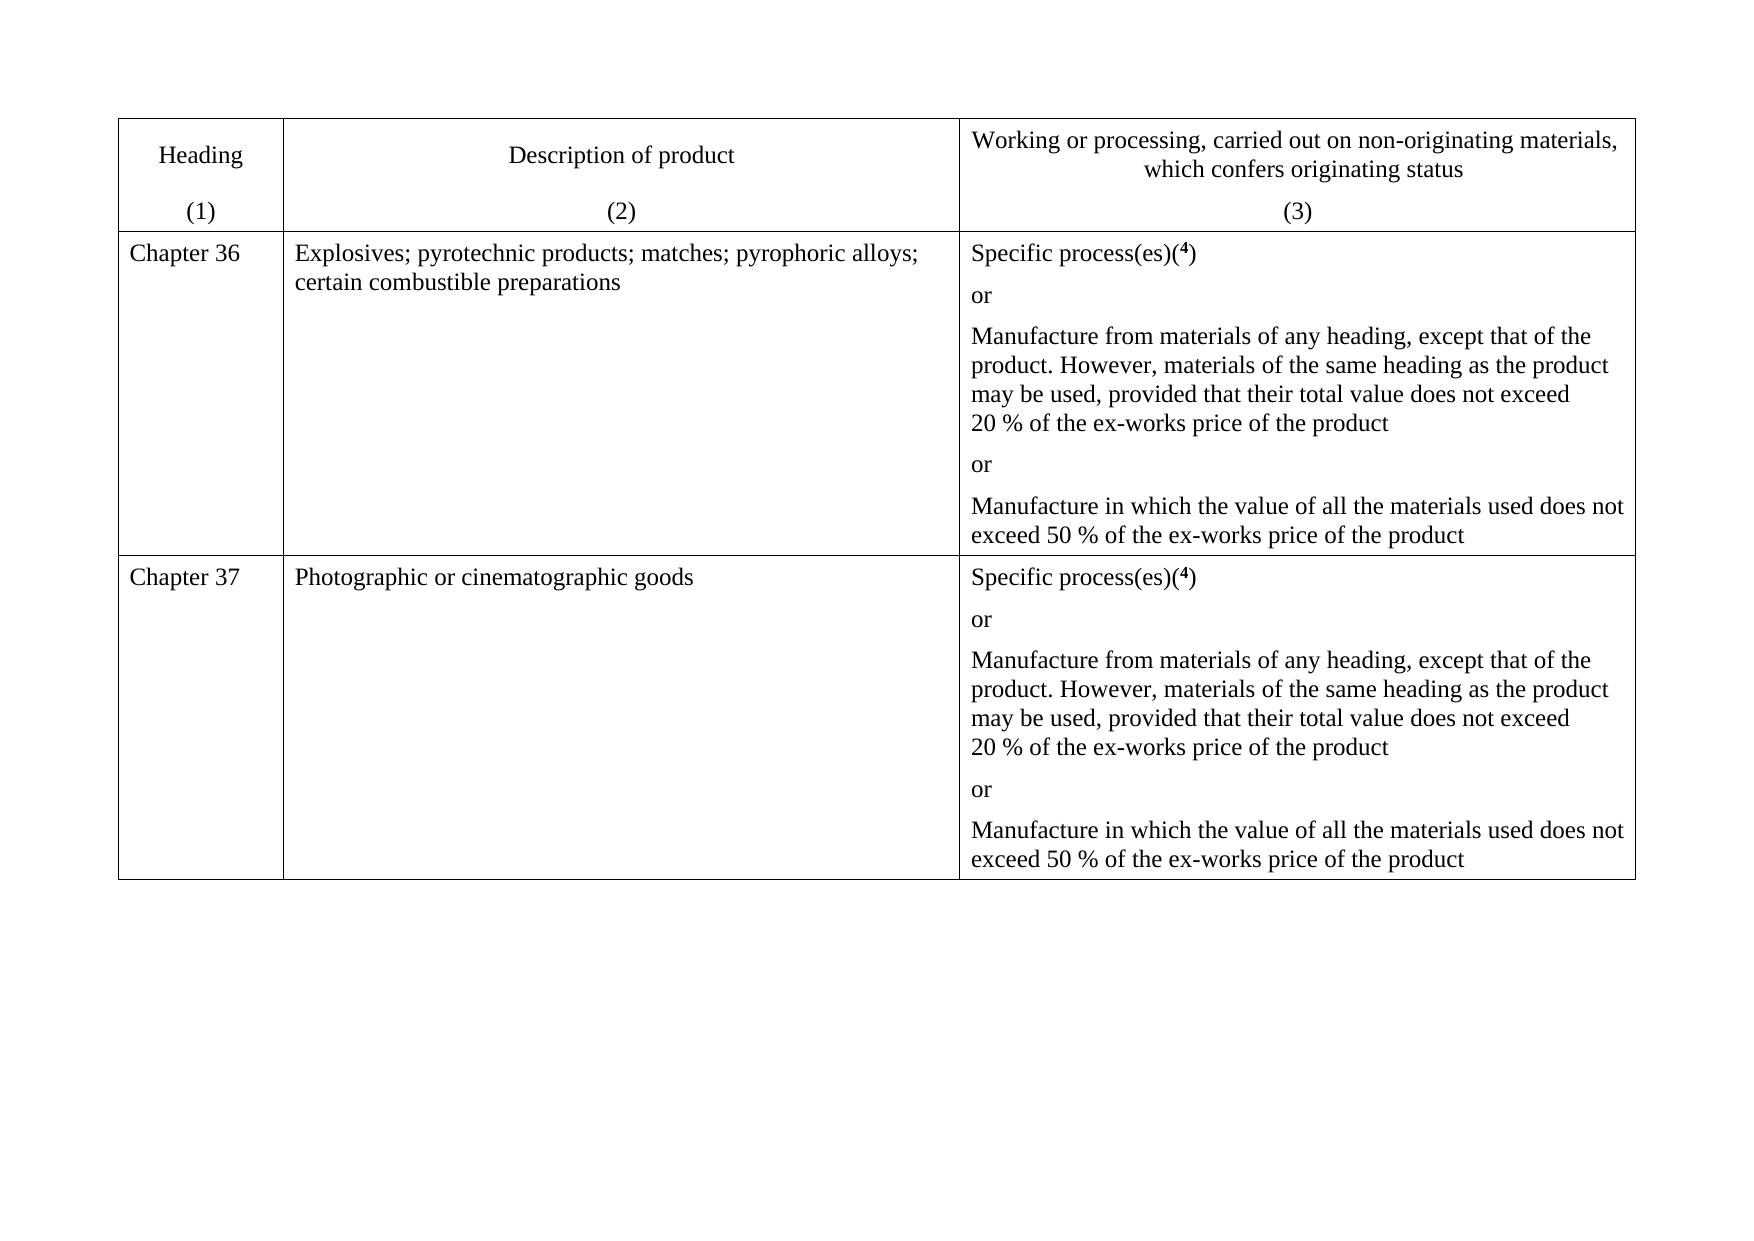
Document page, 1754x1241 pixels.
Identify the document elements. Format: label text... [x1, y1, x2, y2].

table_cell Chapter 36 [119, 232, 283, 555]
table_cell (3) [960, 190, 1635, 231]
table_cell Chapter 37 [119, 556, 283, 879]
table_cell (1) [119, 190, 283, 231]
table_cell Specific process(es)(4) or Manufacture from materials of any heading, except that of the product. However, materials of the same heading as the product may be used, provided that their total value does not exceed 20 % of the ex-works price of the product or Manufacture in which the value of all the materials used does not exceed 50 % of the ex-works price of the product [960, 556, 1635, 879]
table_cell Specific process(es)(4) or Manufacture from materials of any heading, except that of the product. However, materials of the same heading as the product may be used, provided that their total value does not exceed 20 % of the ex-works price of the product or Manufacture in which the value of all the materials used does not exceed 50 % of the ex-works price of the product [960, 232, 1635, 555]
table_cell (2) [284, 190, 959, 231]
table_cell Photographic or cinematographic goods [284, 556, 959, 879]
table_header Working or processing, carried out on non‑originating materials, which confers originating status [960, 119, 1635, 189]
table_header Description of product [284, 119, 959, 189]
table_header Heading [119, 119, 283, 189]
table_cell Explosives; pyrotechnic products; matches; pyrophoric alloys; certain combustible preparations [284, 232, 959, 555]
